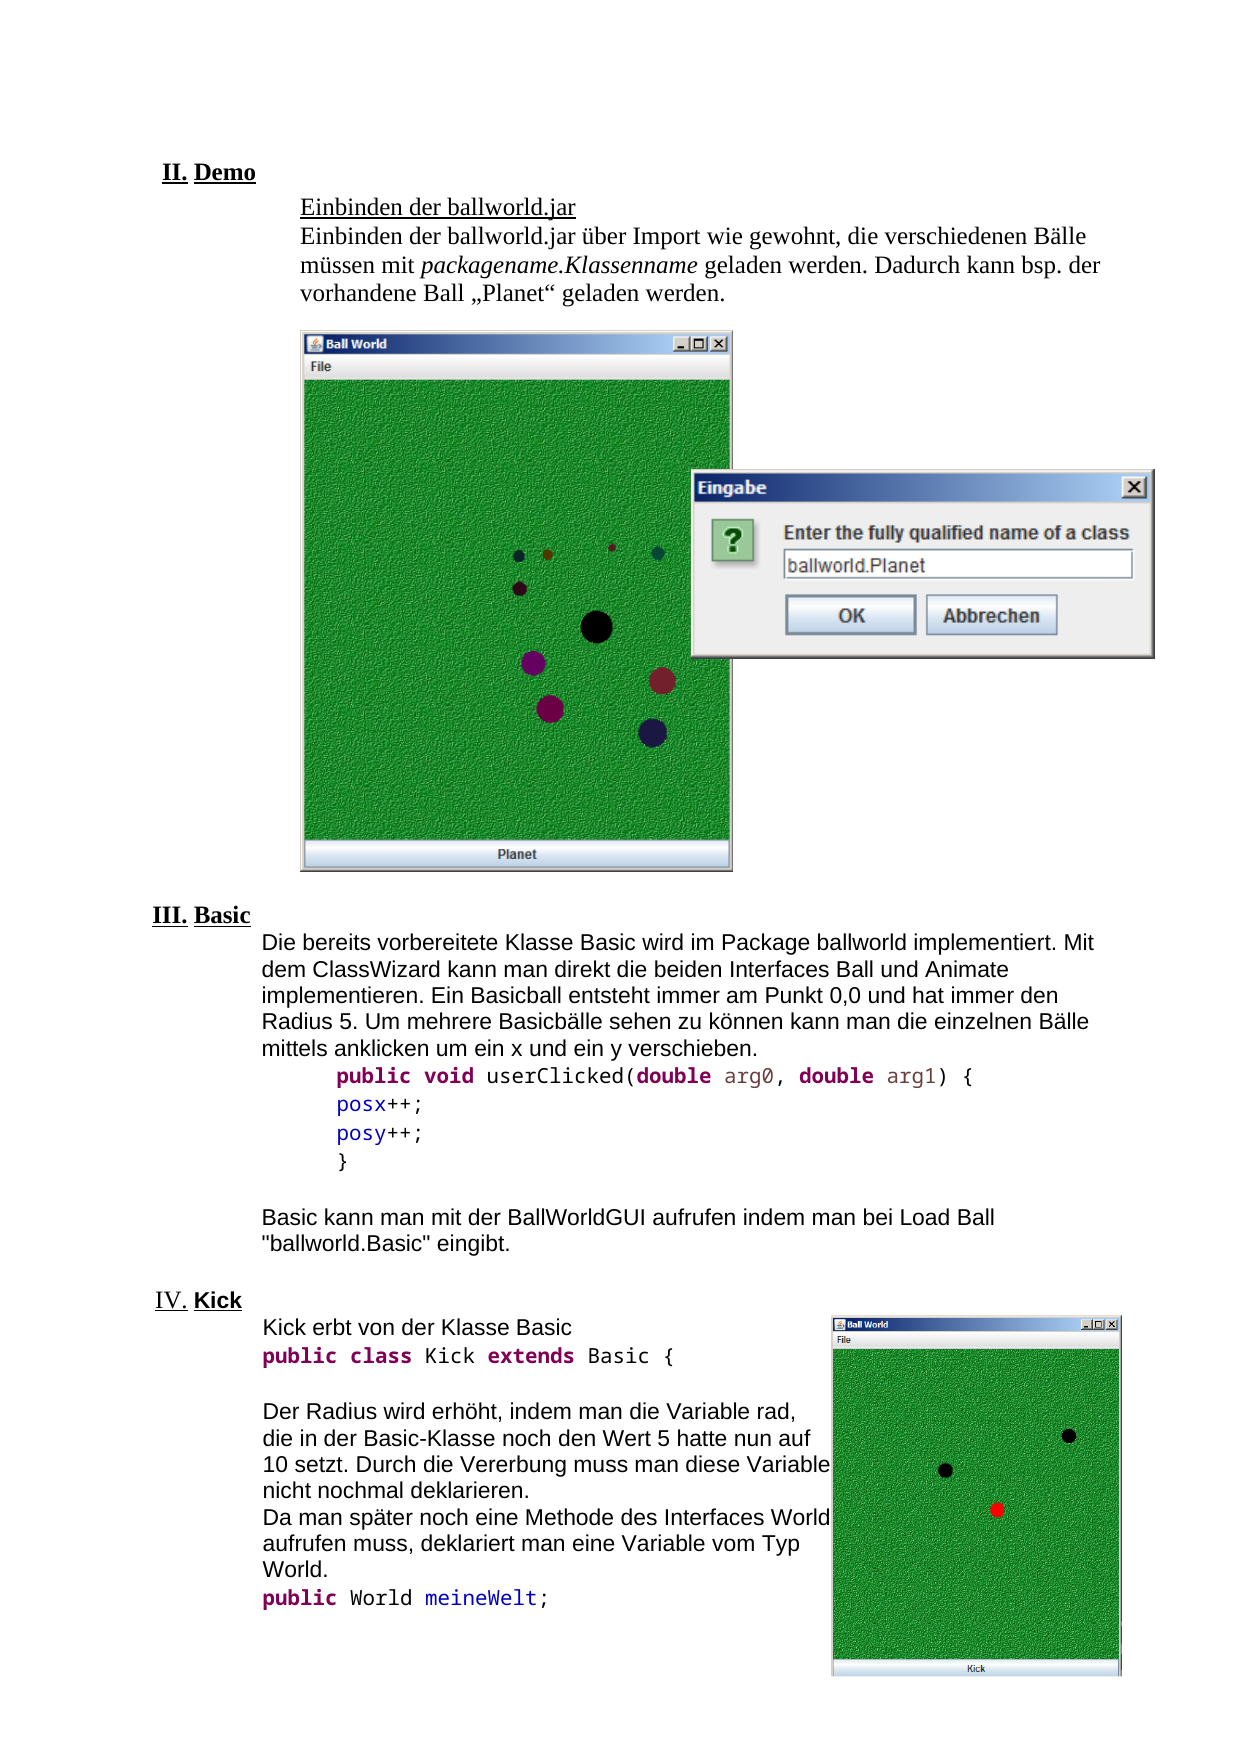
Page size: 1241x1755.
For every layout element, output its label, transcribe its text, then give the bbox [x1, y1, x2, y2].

text Basic kann man mit der BallWorldGUI aufrufen indem man bei Load Ball "ballworld.Basic" eingibt. [261, 1203, 1122, 1256]
text posy++; [261, 1118, 1122, 1146]
list Kick [187, 1285, 1122, 1314]
text Der Radius wird erhöht, indem man die Variable rad, die in der Basic-Klasse noch den Wert 5 hatte nun auf 10 setzt. Durch die Vererbung muss man diese Variable nicht nochmal deklarieren. [262, 1398, 831, 1504]
text Kick erbt von der Klasse Basic [262, 1314, 1122, 1340]
text [300, 659, 1122, 901]
text public void userClicked(double arg0, double arg1) { [261, 1061, 1122, 1089]
text public class Kick extends Basic { [262, 1340, 831, 1369]
text Die bereits vorbereitete Klasse Basic wird im Package ballworld implementiert. Mit dem ClassWizard kann man direkt die beiden Interfaces Ball und Animate implementieren. Ein Basicball entsteht immer am Punkt 0,0 und hat immer den Radius 5. Um mehrere Basicbälle sehen zu können kann man die einzelnen Bälle mittels anklicken um ein x und ein y verschieben. [261, 929, 1122, 1061]
text Einbinden der ballworld.jar Einbinden der ballworld.jar über Import wie gewohnt, die verschiedenen Bälle müssen mit packagename.Klassenname geladen werden. Dadurch kann bsp. der vorhandene Ball „Planet“ geladen werden. [300, 192, 1122, 469]
text public World meineWelt; [262, 1583, 831, 1611]
text } [261, 1146, 1122, 1175]
list Demo [187, 157, 1122, 186]
list Basic [187, 901, 1122, 929]
text posx++; [261, 1089, 1122, 1118]
text Da man später noch eine Methode des Interfaces World aufrufen muss, deklariert man eine Variable vom Typ World. [262, 1504, 831, 1583]
